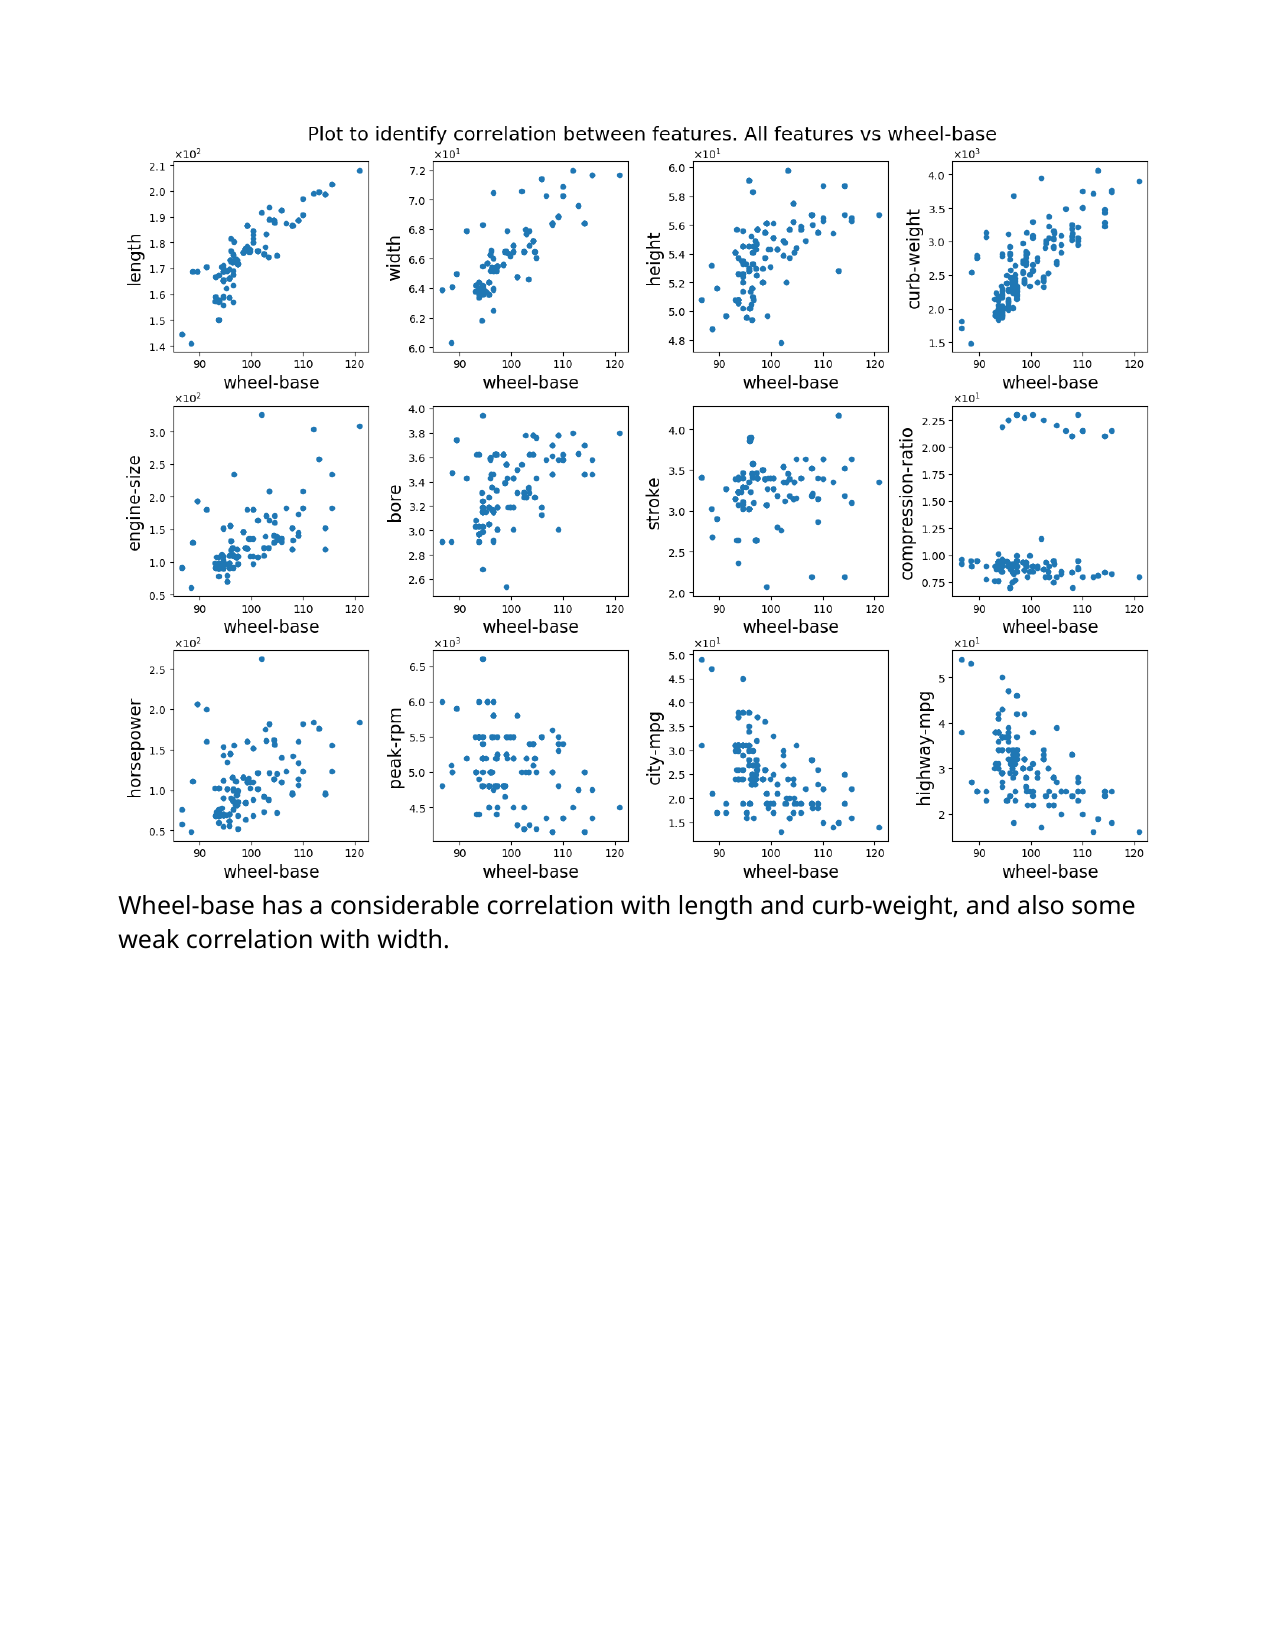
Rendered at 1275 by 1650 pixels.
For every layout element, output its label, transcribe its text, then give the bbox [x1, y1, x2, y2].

picture [118, 118, 1157, 888]
text Wheel-base has a considerable correlation with length and curb-weight, and also some weak correlation with width. [118, 888, 1157, 956]
